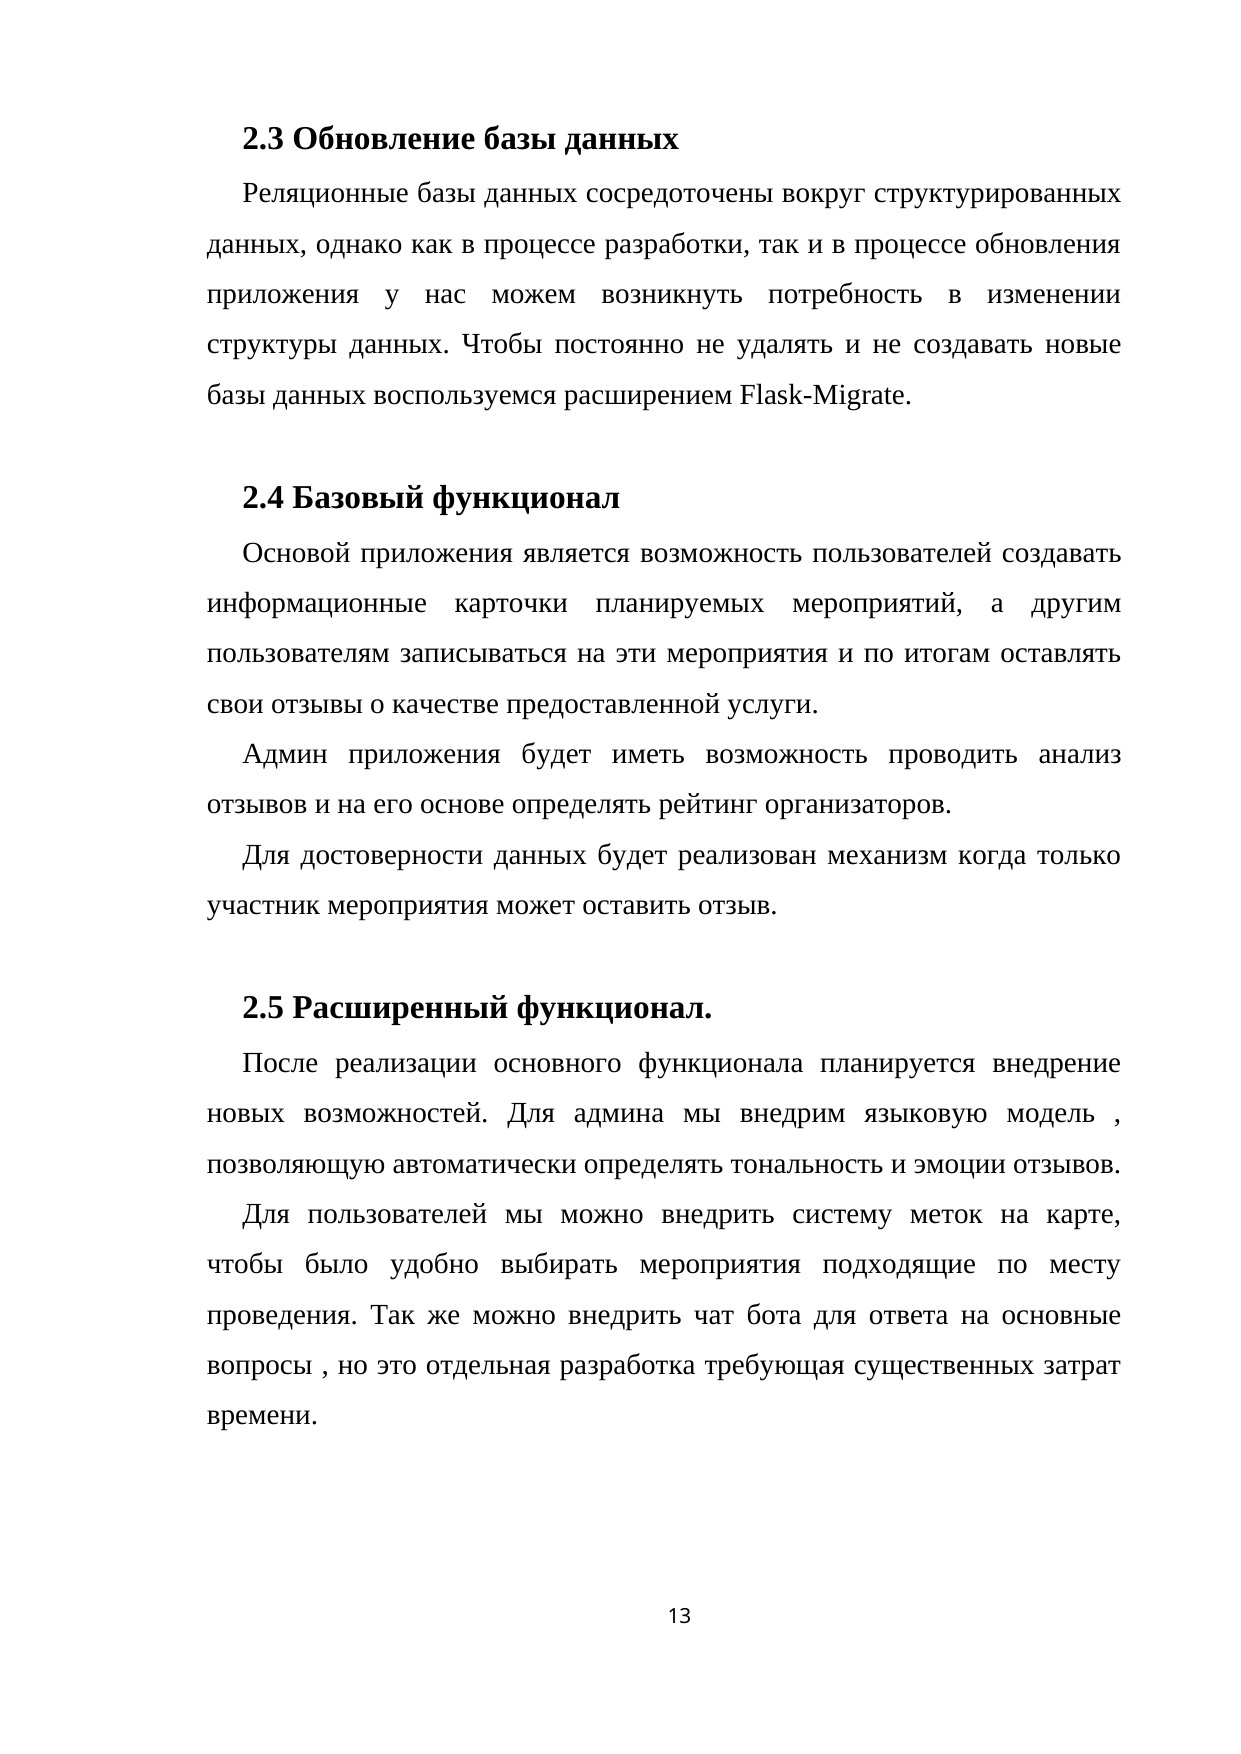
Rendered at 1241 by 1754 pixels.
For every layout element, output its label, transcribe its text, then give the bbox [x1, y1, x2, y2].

list 2.5 Расширенный функционал. [207, 988, 1122, 1026]
list 2.3 Обновление базы данных [207, 118, 1122, 156]
list После реализации основного функционала планируется внедрение новых возможностей. Для админа мы внедрим языковую модель , позволяющую автоматически определять тональность и эмоции отзывов. [207, 1045, 1122, 1179]
list Для пользователей мы можно внедрить систему меток на карте, чтобы было удобно выбирать мероприятия подходящие по месту проведения. Так же можно внедрить чат бота для ответа на основные вопросы , но это отдельная разработка требующая существенных затрат времени. [207, 1196, 1122, 1431]
list Для достоверности данных будет реализован механизм когда только участник мероприятия может оставить отзыв. [207, 837, 1122, 921]
list 2.4 Базовый функционал [207, 477, 1122, 516]
list Реляционные базы данных сосредоточены вокруг структурированных данных, однако как в процессе разработки, так и в процессе обновления приложения у нас можем возникнуть потребность в изменении структуры данных. Чтобы постоянно не удалять и не создавать новые базы данных воспользуемся расширением Flask-Migrate. [207, 176, 1122, 410]
list Админ приложения будет иметь возможность проводить анализ отзывов и на его основе определять рейтинг организаторов. [207, 736, 1122, 820]
list Основой приложения является возможность пользователей создавать информационные карточки планируемых мероприятий, а другим пользователям записываться на эти мероприятия и по итогам оставлять свои отзывы о качестве предоставленной услуги. [207, 535, 1122, 719]
